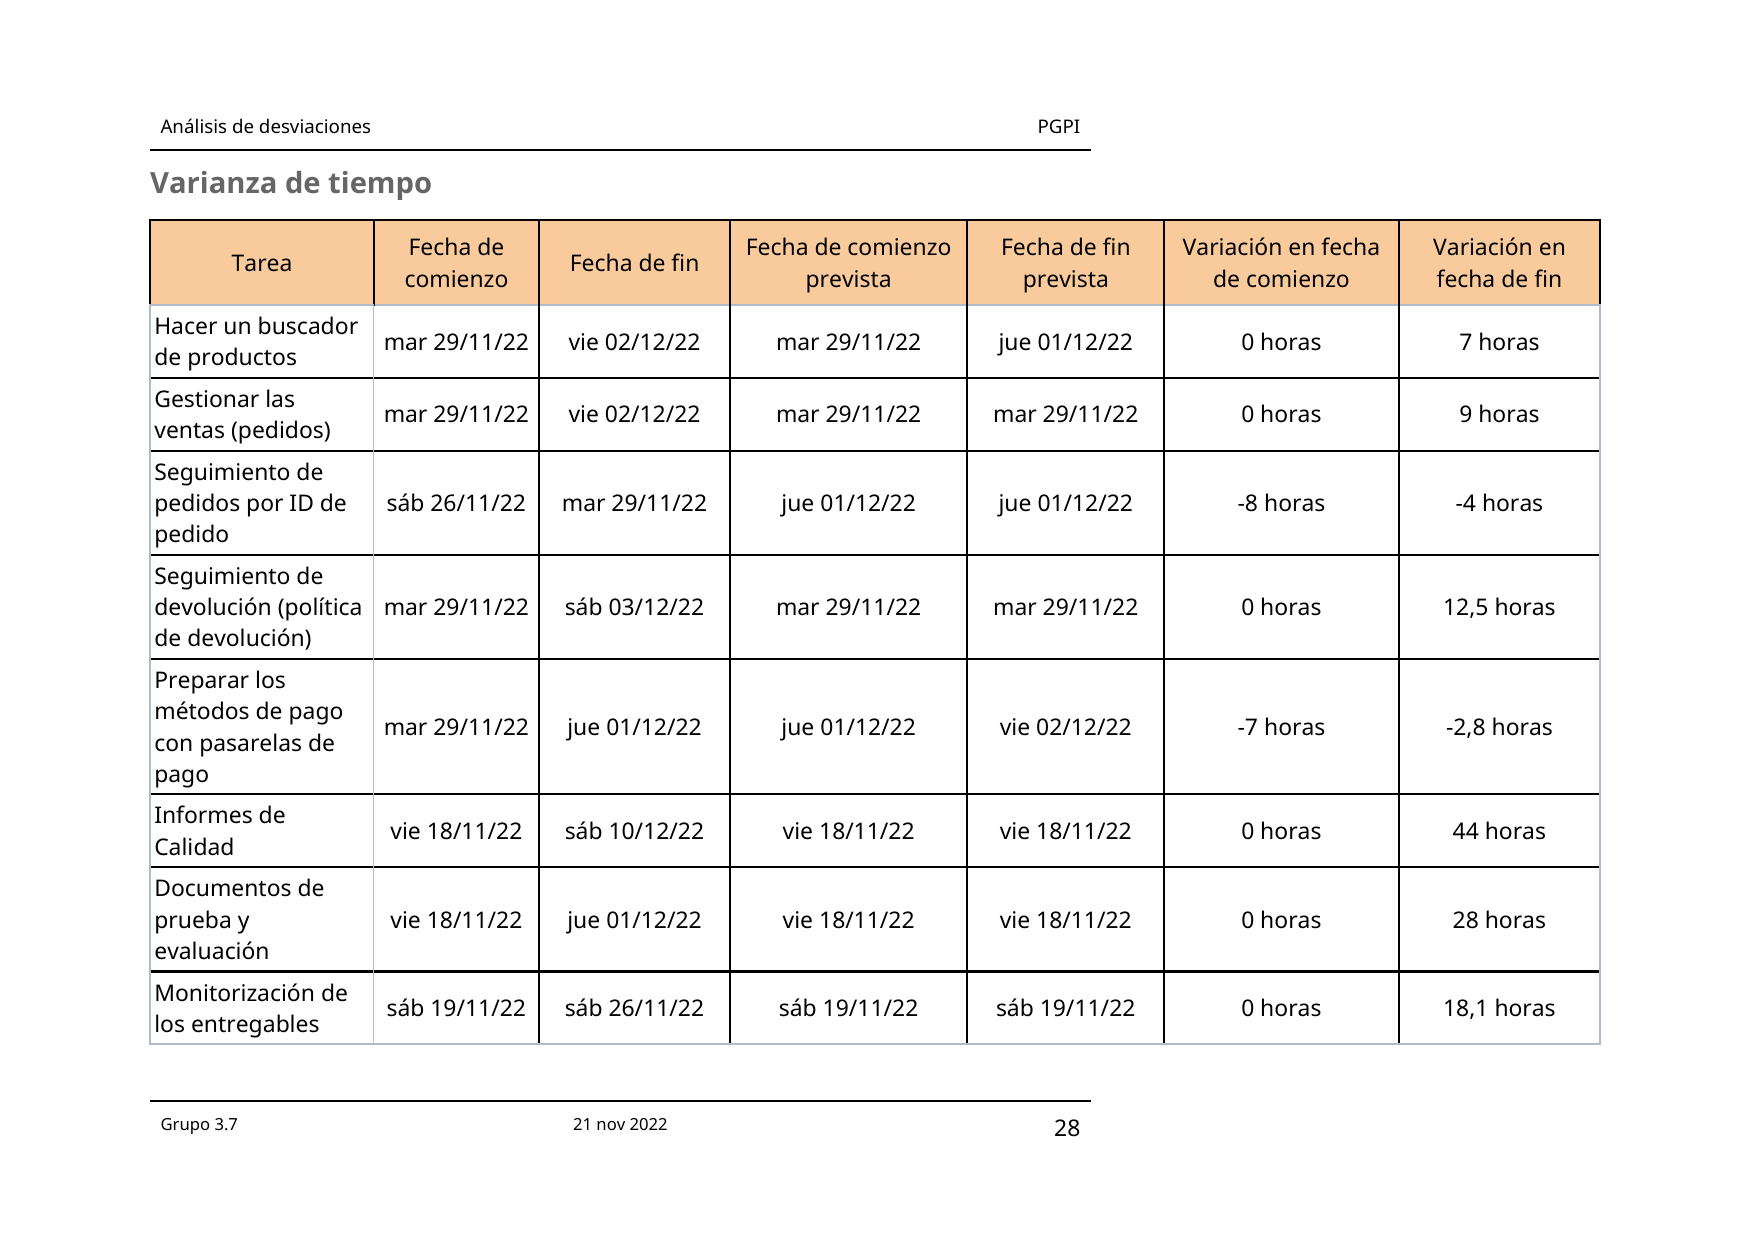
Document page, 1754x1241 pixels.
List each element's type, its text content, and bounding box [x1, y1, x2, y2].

table_cell mar 29/11/22 [374, 306, 538, 377]
table_cell 0 horas [1165, 306, 1398, 377]
table_cell 7 horas [1400, 306, 1599, 377]
table_cell vie 02/12/22 [540, 306, 729, 377]
table_cell 9 horas [1400, 379, 1599, 449]
table_cell mar 29/11/22 [374, 379, 538, 449]
table_cell vie 02/12/22 [540, 379, 729, 449]
table_cell 0 horas [1165, 556, 1398, 658]
table_cell mar 29/11/22 [731, 379, 966, 449]
table_header Fecha de comienzo prevista [731, 221, 966, 304]
table_header Fecha de fin prevista [968, 221, 1163, 304]
table_header Tarea [151, 221, 373, 304]
table_cell sáb 19/11/22 [374, 973, 538, 1043]
table_cell mar 29/11/22 [968, 556, 1163, 658]
table_cell vie 18/11/22 [968, 868, 1163, 970]
table_cell mar 29/11/22 [968, 379, 1163, 449]
table_cell sáb 19/11/22 [968, 973, 1163, 1043]
table_cell Preparar los métodos de pago con pasarelas de pago [151, 660, 373, 793]
table_header Variación en fecha de fin [1400, 221, 1599, 304]
table_cell sáb 26/11/22 [374, 452, 538, 554]
table_cell mar 29/11/22 [731, 556, 966, 658]
table_cell sáb 10/12/22 [540, 795, 729, 866]
table_cell mar 29/11/22 [540, 452, 729, 554]
table_cell Seguimiento de devolución (política de devolución) [151, 556, 373, 658]
table_cell -4 horas [1400, 452, 1599, 554]
table_cell 44 horas [1400, 795, 1599, 866]
table_cell 12,5 horas [1400, 556, 1599, 658]
table_cell jue 01/12/22 [731, 660, 966, 793]
table_cell Monitorización de los entregables [151, 973, 373, 1043]
table_cell vie 18/11/22 [731, 795, 966, 866]
table_cell jue 01/12/22 [968, 306, 1163, 377]
table_cell vie 18/11/22 [374, 795, 538, 866]
table_cell Documentos de prueba y evaluación [151, 868, 373, 970]
table_cell Gestionar las ventas (pedidos) [151, 379, 373, 449]
table_cell 0 horas [1165, 379, 1398, 449]
table_cell -2,8 horas [1400, 660, 1599, 793]
table_cell jue 01/12/22 [540, 660, 729, 793]
table_cell vie 18/11/22 [968, 795, 1163, 866]
table_cell sáb 26/11/22 [540, 973, 729, 1043]
table_cell mar 29/11/22 [374, 556, 538, 658]
table_cell 28 horas [1400, 868, 1599, 970]
table_cell 0 horas [1165, 868, 1398, 970]
table_cell 18,1 horas [1400, 973, 1599, 1043]
table_cell vie 18/11/22 [731, 868, 966, 970]
table_header Fecha de fin [540, 221, 729, 304]
table_cell Seguimiento de pedidos por ID de pedido [151, 452, 373, 554]
table_cell jue 01/12/22 [968, 452, 1163, 554]
subtitle Varianza de tiempo [150, 162, 1604, 202]
table_cell 0 horas [1165, 973, 1398, 1043]
table_cell sáb 03/12/22 [540, 556, 729, 658]
table_header Fecha de comienzo [375, 221, 538, 304]
table_cell vie 02/12/22 [968, 660, 1163, 793]
table_cell Hacer un buscador de productos [151, 306, 373, 377]
table_cell jue 01/12/22 [731, 452, 966, 554]
table_cell jue 01/12/22 [540, 868, 729, 970]
table_cell sáb 19/11/22 [731, 973, 966, 1043]
table_cell vie 18/11/22 [374, 868, 538, 970]
table_cell 0 horas [1165, 795, 1398, 866]
table_cell -7 horas [1165, 660, 1398, 793]
table_cell mar 29/11/22 [731, 306, 966, 377]
table_cell Informes de Calidad [151, 795, 373, 866]
table_cell mar 29/11/22 [374, 660, 538, 793]
table_cell -8 horas [1165, 452, 1398, 554]
table_header Variación en fecha de comienzo [1165, 221, 1398, 304]
